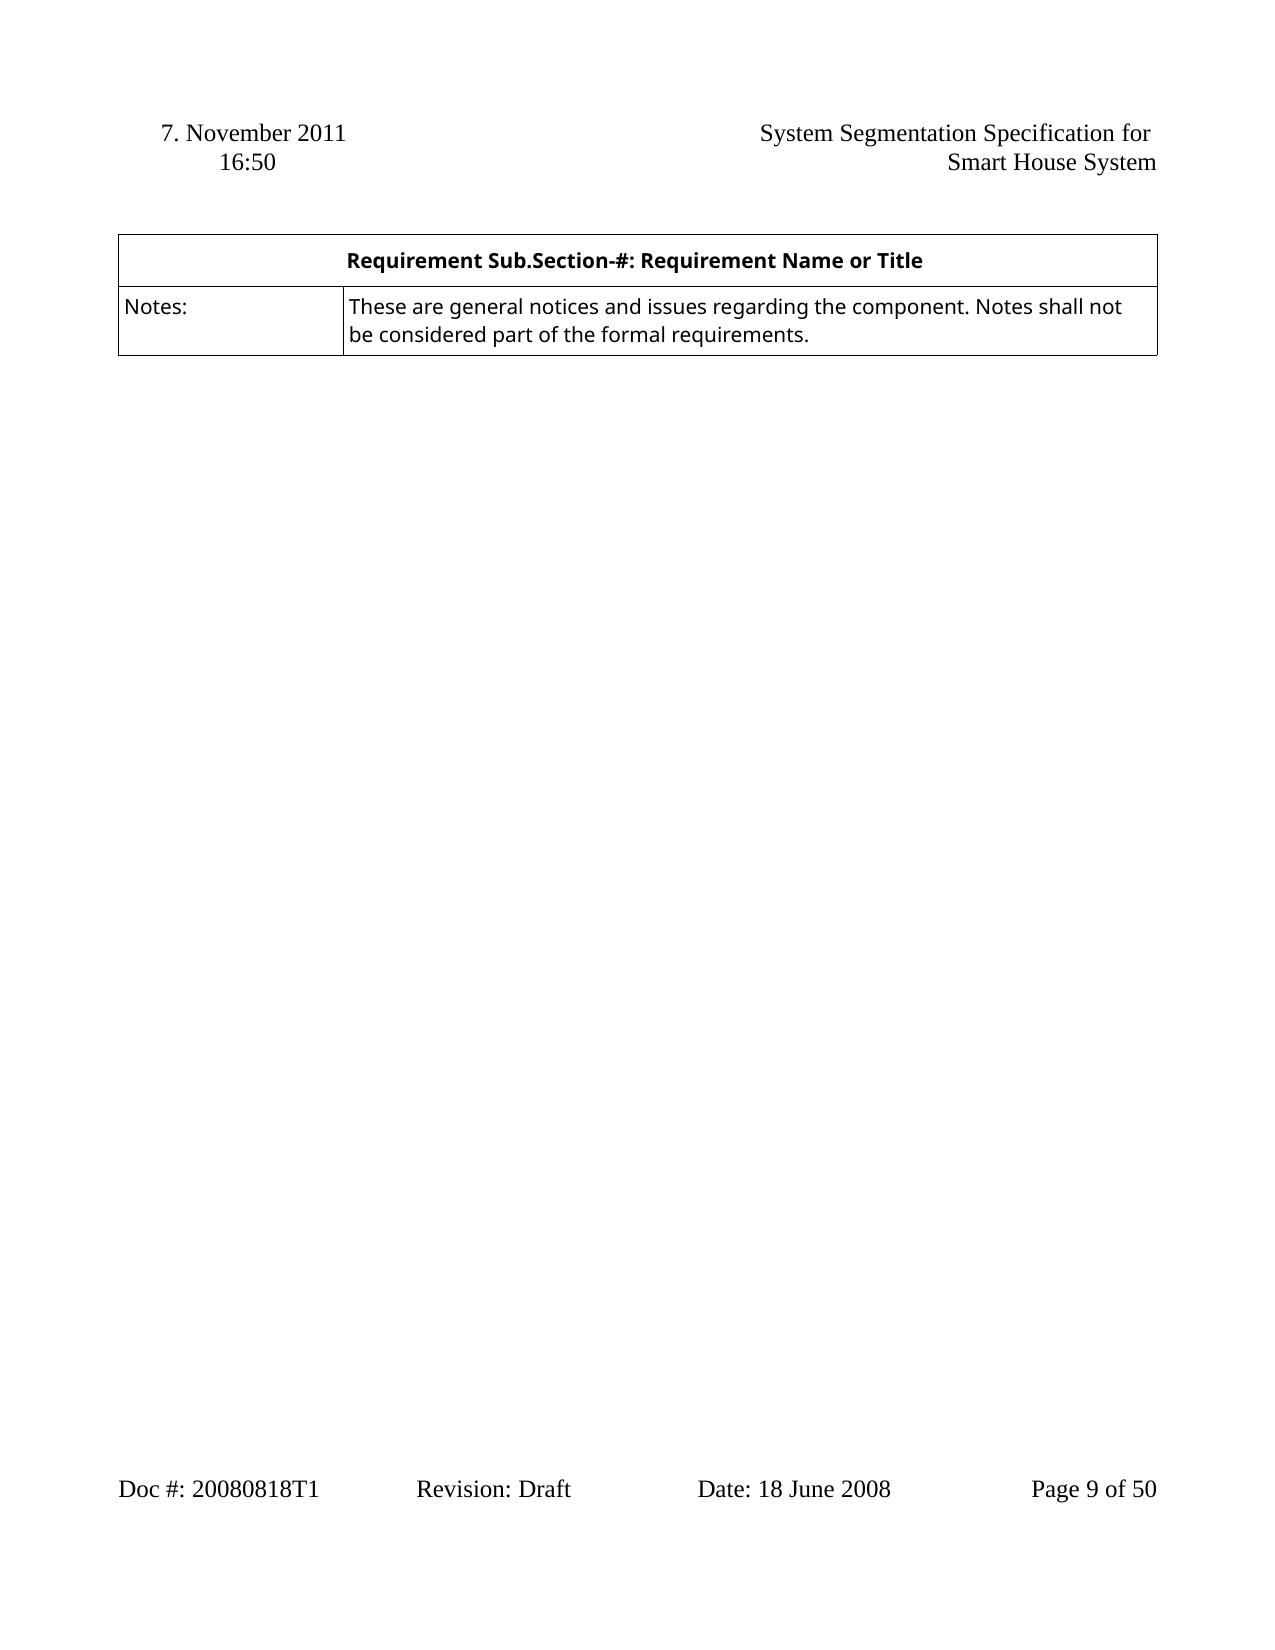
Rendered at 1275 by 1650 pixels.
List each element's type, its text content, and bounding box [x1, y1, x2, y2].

table_cell These are general notices and issues regarding the component. Notes shall not be considered part of the formal requirements. [344, 287, 1157, 355]
table_header Requirement Sub.Section-#: Requirement Name or Title [119, 235, 1157, 286]
table_cell Notes: [119, 287, 343, 355]
